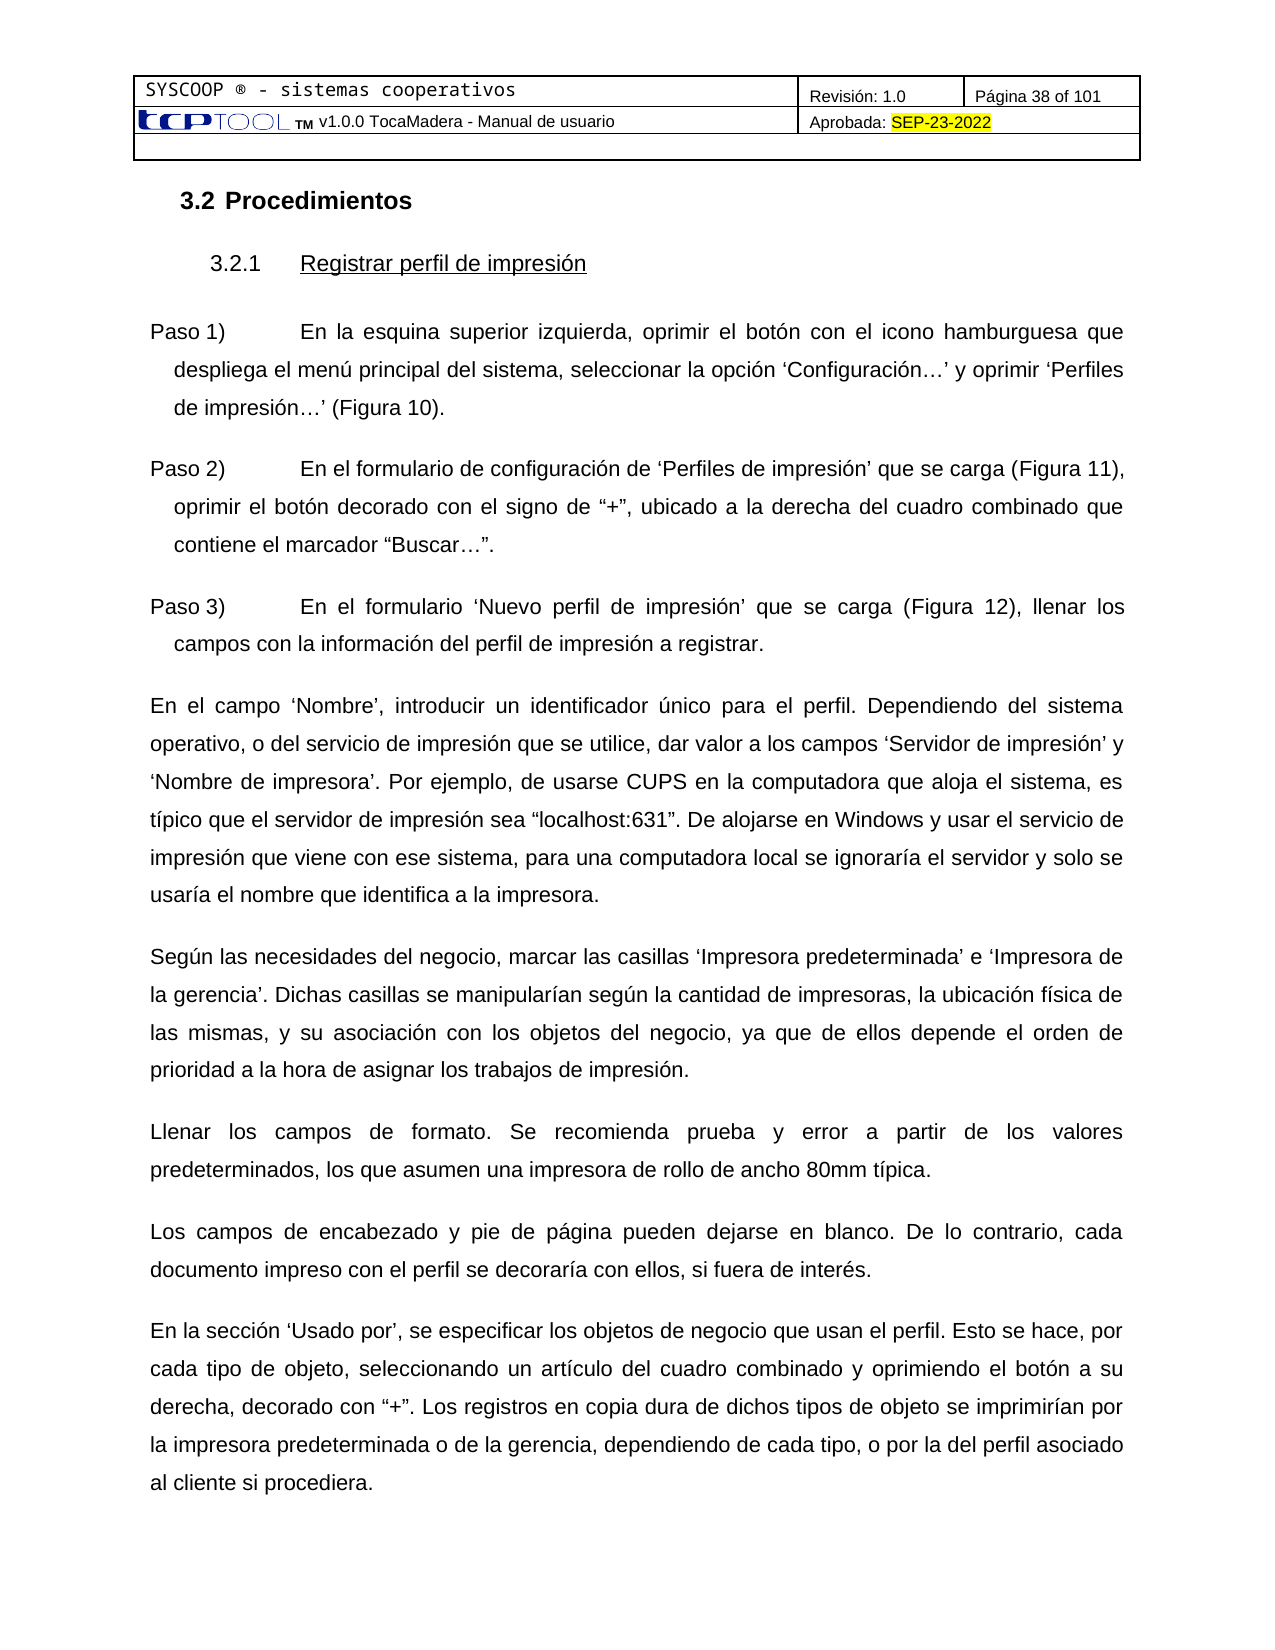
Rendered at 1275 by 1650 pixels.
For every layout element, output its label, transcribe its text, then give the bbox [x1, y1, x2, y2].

text Los campos de encabezado y pie de página pueden dejarse en blanco. De lo contrario, cada documento impreso con el perfil se decoraría con ellos, si fuera de interés. [150, 1219, 1125, 1282]
list En la esquina superior izquierda, oprimir el botón con el icono hamburguesa que despliega el menú principal del sistema, seleccionar la opción ‘Configuración…’ y oprimir ‘Perfiles de impresión…’ (Figura 10). [150, 319, 1125, 419]
text En la sección ‘Usado por’, se especificar los objetos de negocio que usan el perfil. Esto se hace, por cada tipo de objeto, seleccionando un artículo del cuadro combinado y oprimiendo el botón a su derecha, decorado con “+”. Los registros en copia dura de dichos tipos de objeto se imprimirían por la impresora predeterminada o de la gerencia, dependiendo de cada tipo, o por la del perfil asociado al cliente si procediera. [150, 1318, 1125, 1495]
subtitle Registrar perfil de impresión [210, 250, 1125, 277]
list En el formulario de configuración de ‘Perfiles de impresión’ que se carga (Figura 11), oprimir el botón decorado con el signo de “+”, ubicado a la derecha del cuadro combinado que contiene el marcador “Buscar…”. [150, 456, 1125, 557]
text Según las necesidades del negocio, marcar las casillas ‘Impresora predeterminada’ e ‘Impresora de la gerencia’. Dichas casillas se manipularían según la cantidad de impresoras, la ubicación física de las mismas, y su asociación con los objetos del negocio, ya que de ellos depende el orden de prioridad a la hora de asignar los trabajos de impresión. [150, 944, 1125, 1083]
text En el campo ‘Nombre’, introducir un identificador único para el perfil. Dependiendo del sistema operativo, o del servicio de impresión que se utilice, dar valor a los campos ‘Servidor de impresión’ y ‘Nombre de impresora’. Por ejemplo, de usarse CUPS en la computadora que aloja el sistema, es típico que el servidor de impresión sea “localhost:631”. De alojarse en Windows y usar el servicio de impresión que viene con ese sistema, para una computadora local se ignoraría el servidor y solo se usaría el nombre que identifica a la impresora. [150, 693, 1125, 907]
text Llenar los campos de formato. Se recomienda prueba y error a partir de los valores predeterminados, los que asumen una impresora de rollo de ancho 80mm típica. [150, 1119, 1125, 1182]
subtitle Procedimientos [180, 186, 1125, 214]
list En el formulario ‘Nuevo perfil de impresión’ que se carga (Figura 12), llenar los campos con la información del perfil de impresión a registrar. [150, 593, 1125, 657]
picture [138, 110, 290, 130]
